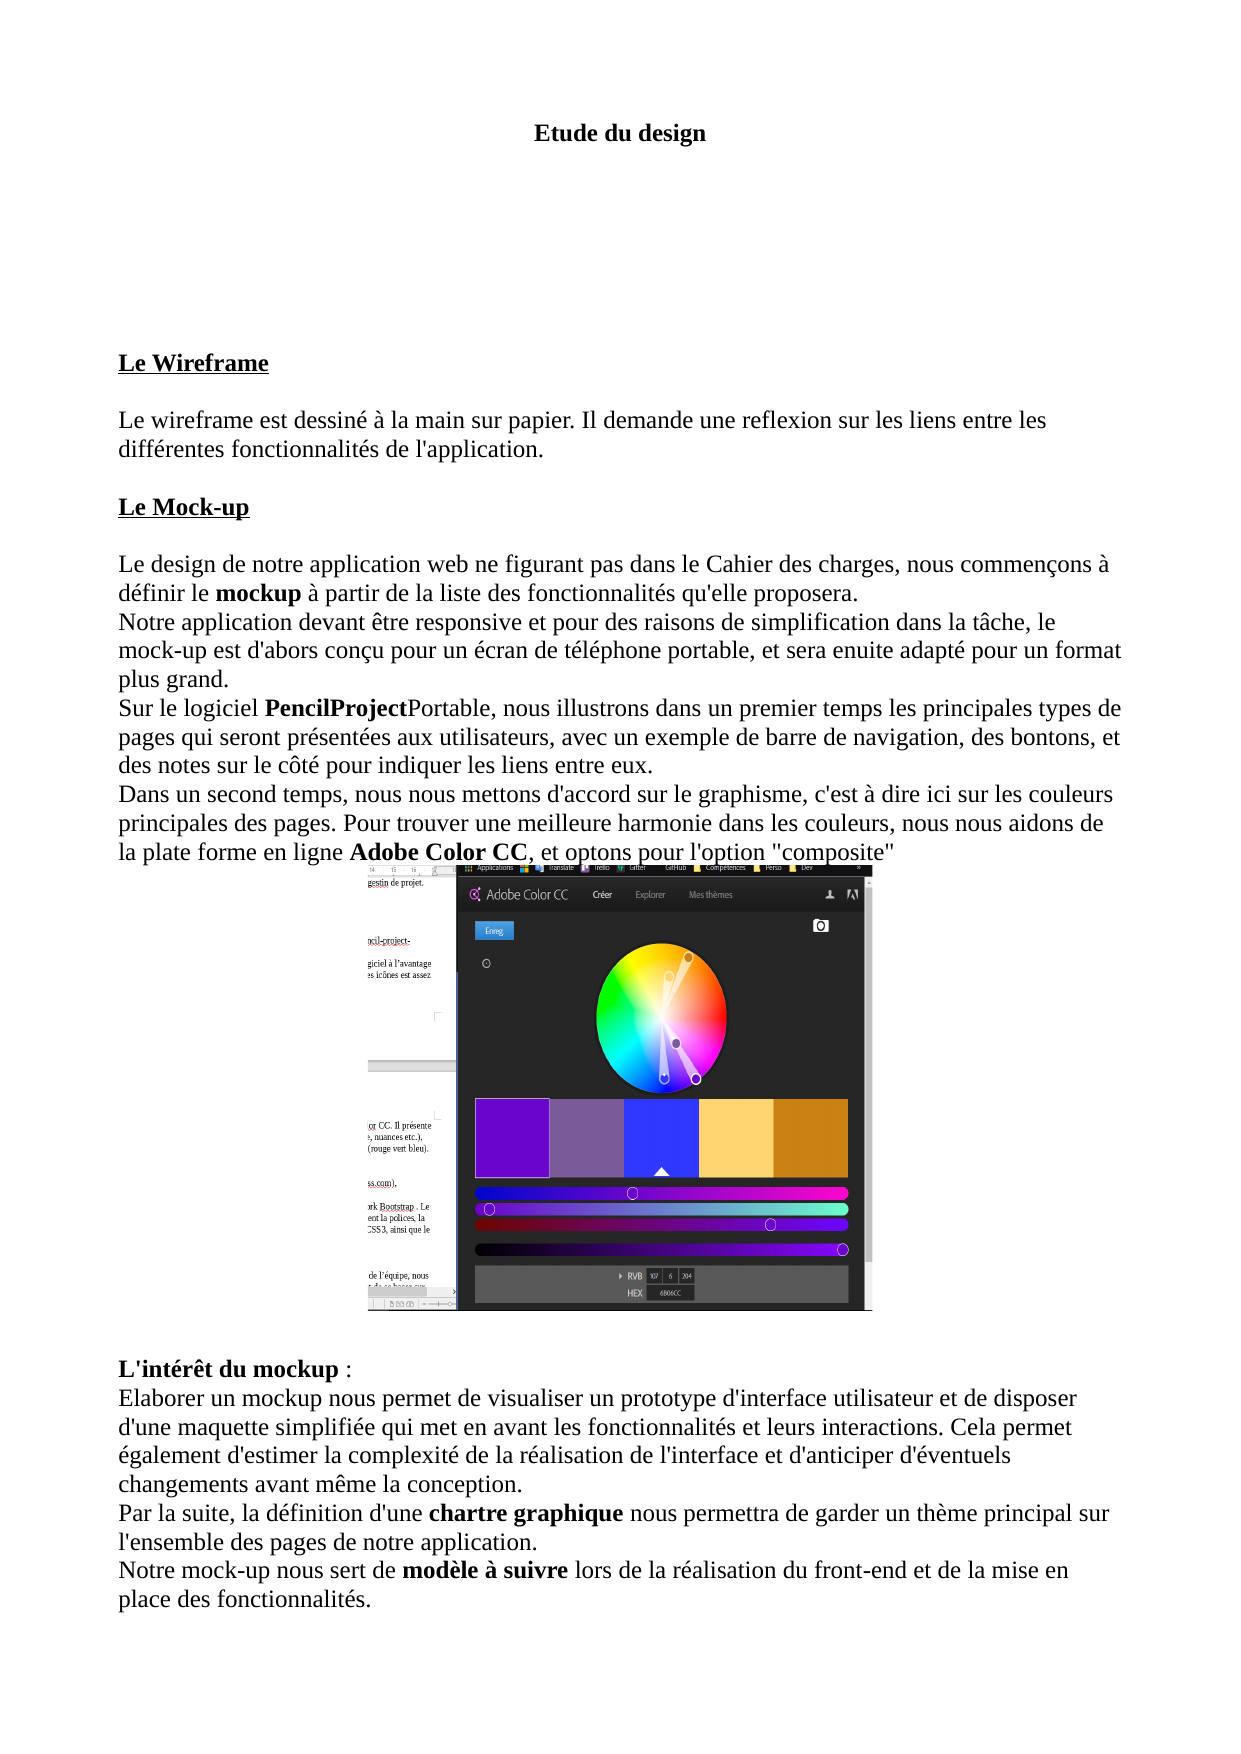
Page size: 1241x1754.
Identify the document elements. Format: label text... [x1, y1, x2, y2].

text Le Mock-up [118, 492, 1122, 521]
text Dans un second temps, nous nous mettons d'accord sur le graphisme, c'est à dire ici sur les couleurs principales des pages. Pour trouver une meilleure harmonie dans les couleurs, nous nous aidons de la plate forme en ligne Adobe Color CC, et optons pour l'option "composite" [118, 779, 1122, 866]
text Le Wireframe [118, 348, 1122, 377]
text Notre mock-up nous sert de modèle à suivre lors de la réalisation du front-end et de la mise en place des fonctionnalités. [118, 1556, 1122, 1613]
text Par la suite, la définition d'une chartre graphique nous permettra de garder un thème principal sur l'ensemble des pages de notre application. [118, 1498, 1122, 1556]
text Notre application devant être responsive et pour des raisons de simplification dans la tâche, le mock-up est d'abors conçu pour un écran de téléphone portable, et sera enuite adapté pour un format plus grand. [118, 607, 1122, 693]
text Elaborer un mockup nous permet de visualiser un prototype d'interface utilisateur et de disposer d'une maquette simplifiée qui met en avant les fonctionnalités et leurs interactions. Cela permet également d'estimer la complexité de la réalisation de l'interface et d'anticiper d'éventuels changements avant même la conception. [118, 1383, 1122, 1498]
picture [720, 865, 873, 1311]
text Le design de notre application web ne figurant pas dans le Cahier des charges, nous commençons à définir le mockup à partir de la liste des fonctionnalités qu'elle proposera. [118, 549, 1122, 607]
text Etude du design [118, 118, 1122, 147]
text Le wireframe est dessiné à la main sur papier. Il demande une reflexion sur les liens entre les différentes fonctionnalités de l'application. [118, 406, 1122, 463]
text Sur le logiciel PencilProjectPortable, nous illustrons dans un premier temps les principales types de pages qui seront présentées aux utilisateurs, avec un exemple de barre de navigation, des bontons, et des notes sur le côté pour indiquer les liens entre eux. [118, 693, 1122, 779]
text L'intérêt du mockup : [118, 1354, 1122, 1383]
